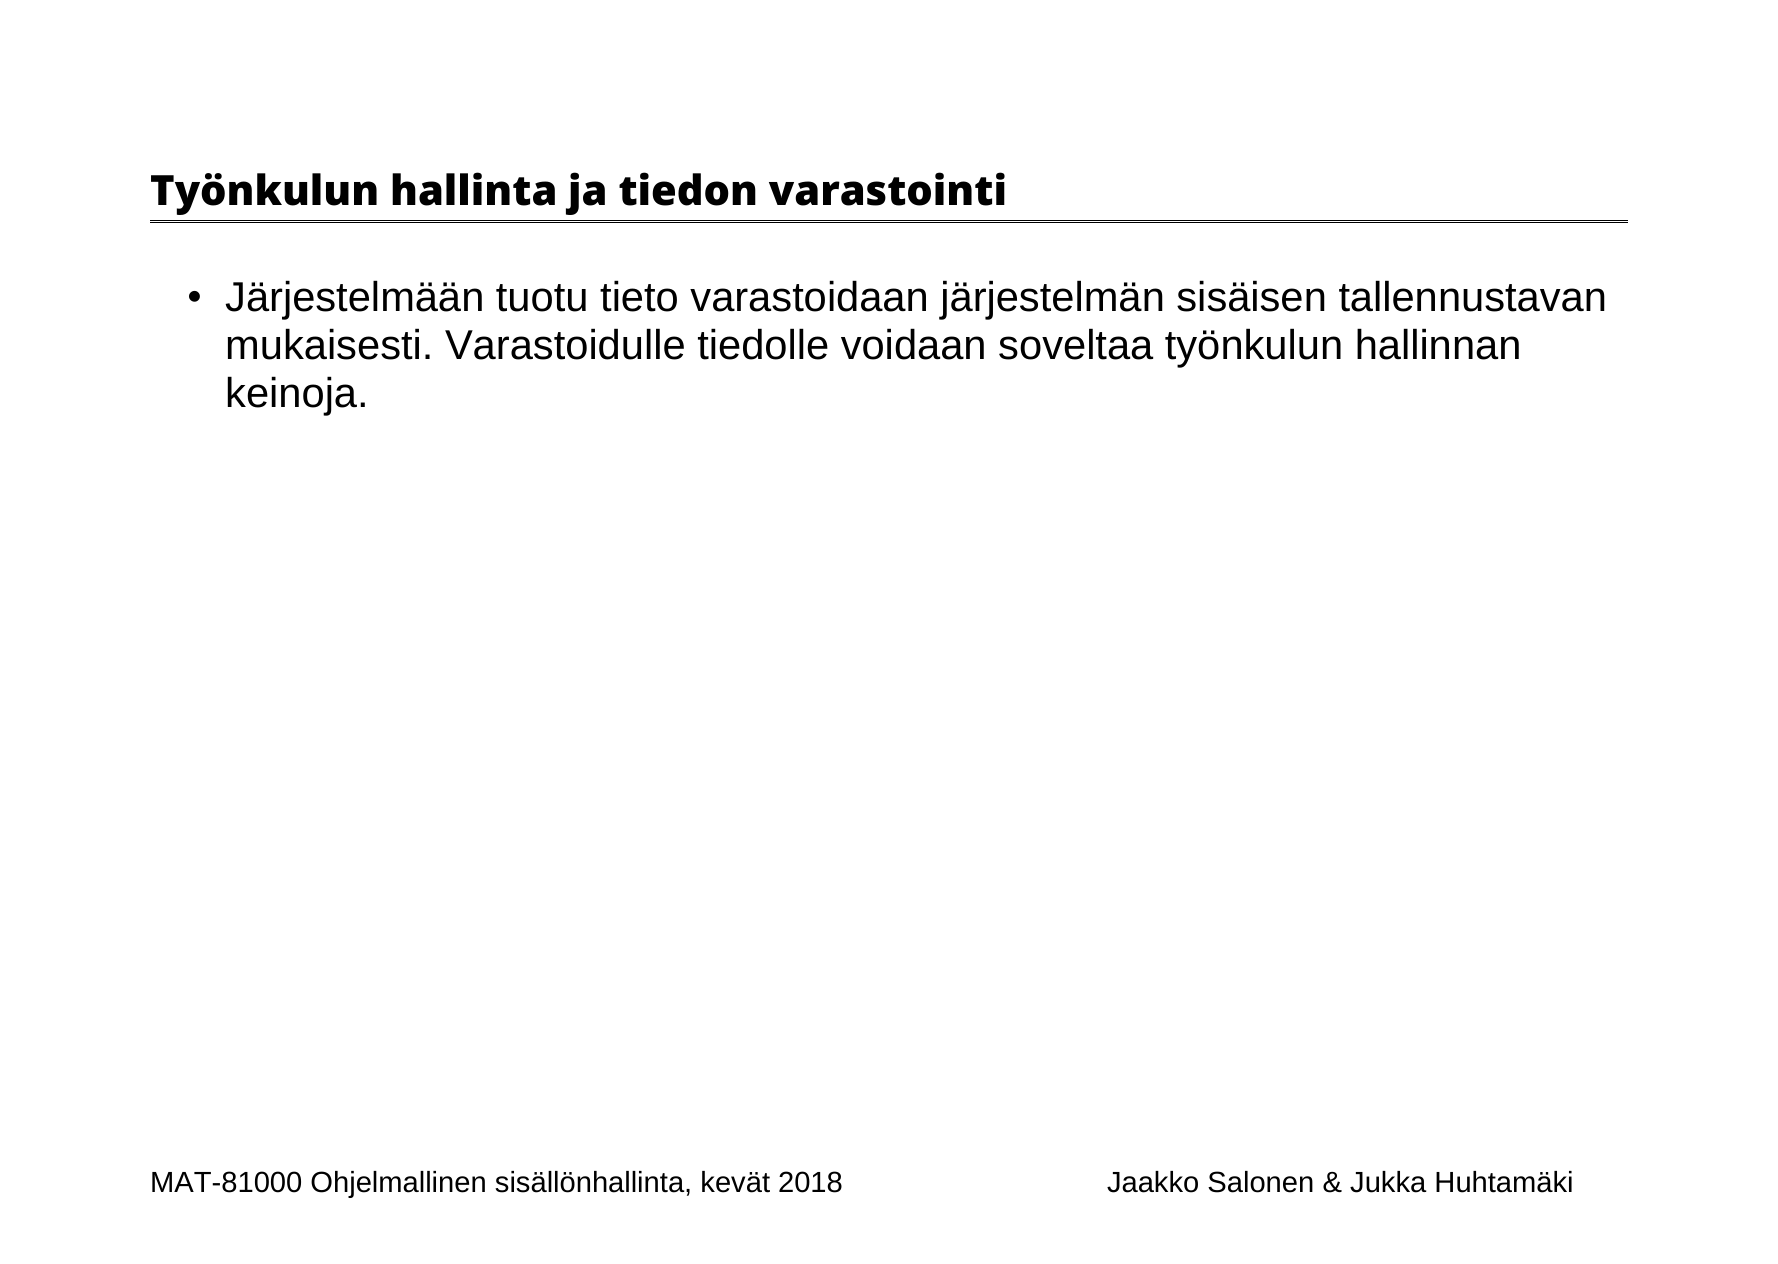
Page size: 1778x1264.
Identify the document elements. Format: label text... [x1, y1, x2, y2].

list Järjestelmään tuotu tieto varastoidaan järjestelmän sisäisen tallennustavan mukaisesti. Varastoidulle tiedolle voidaan soveltaa työnkulun hallinnan keinoja. [187, 272, 1628, 416]
subtitle Työnkulun hallinta ja tiedon varastointi [150, 161, 1628, 220]
